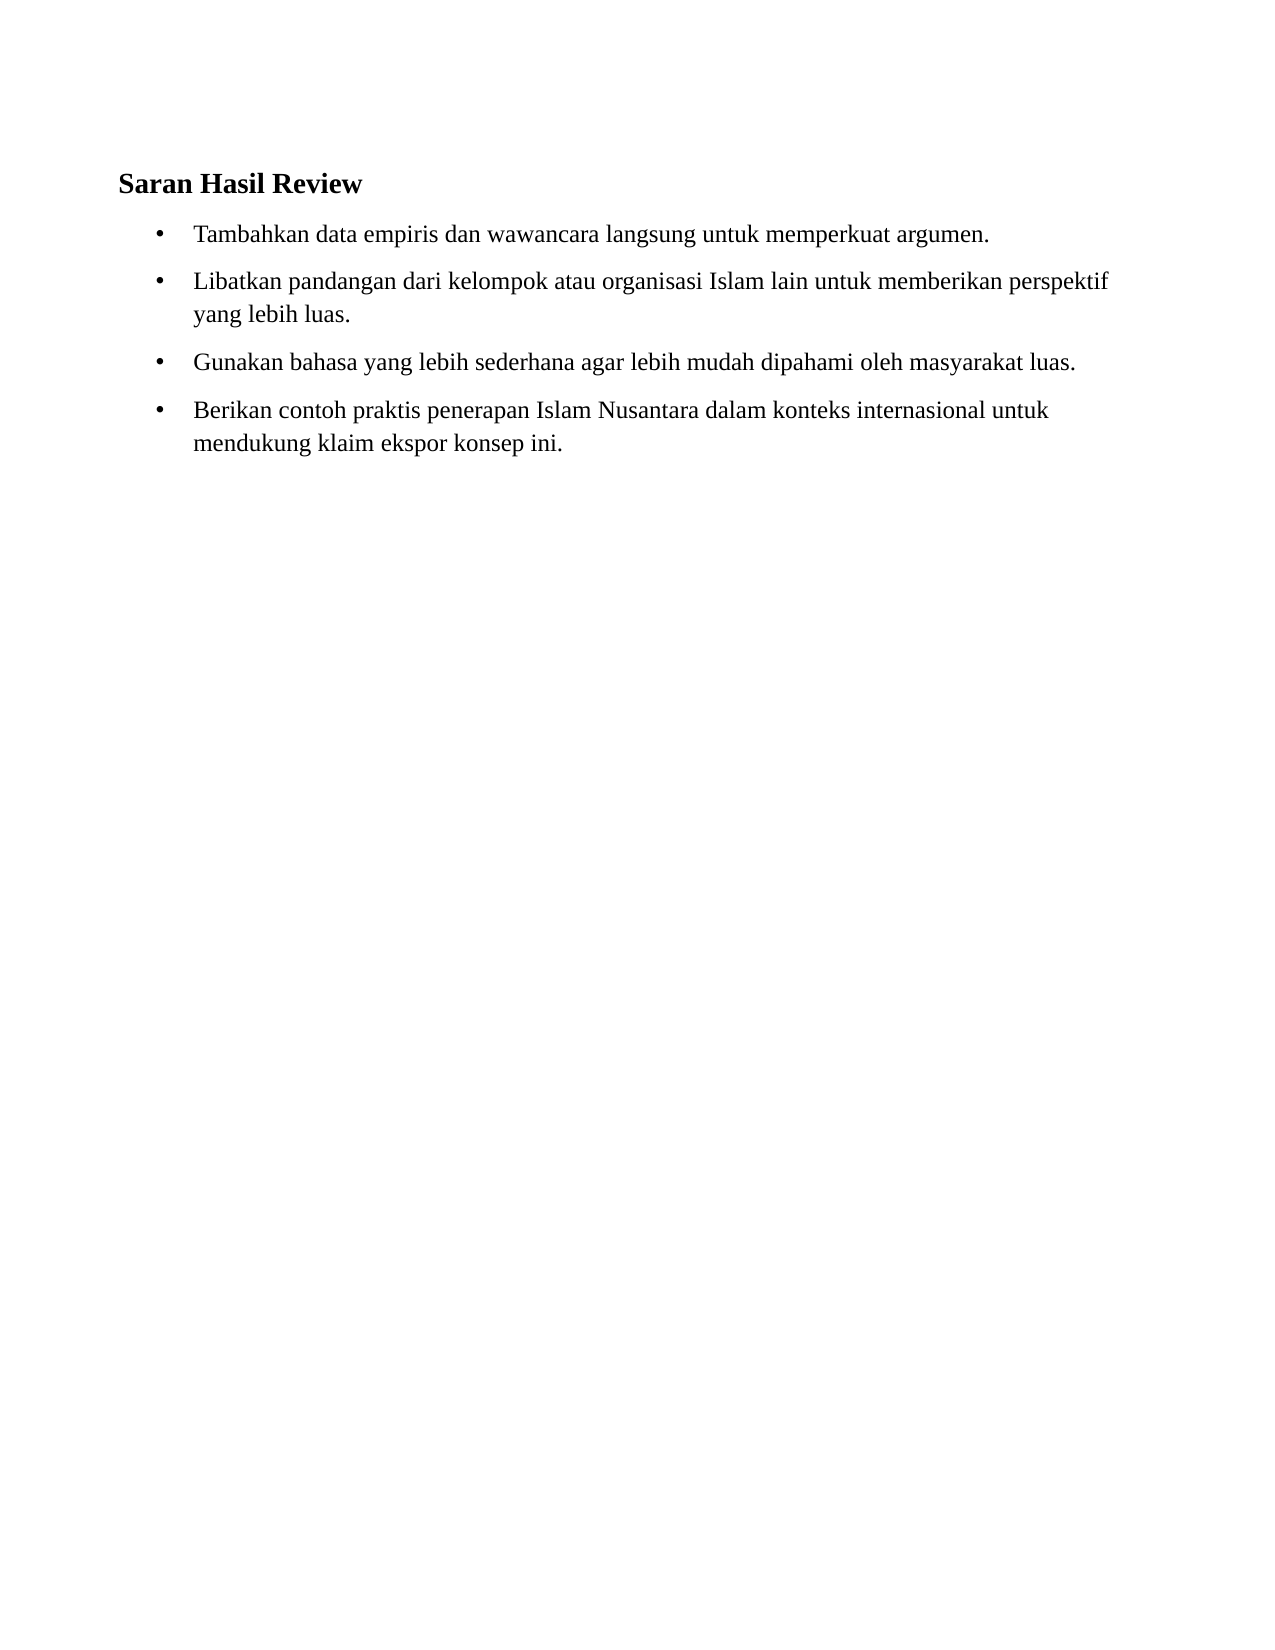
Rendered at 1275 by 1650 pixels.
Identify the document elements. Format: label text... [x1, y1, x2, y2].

list Gunakan bahasa yang lebih sederhana agar lebih mudah dipahami oleh masyarakat luas. [156, 347, 1157, 376]
list Berikan contoh praktis penerapan Islam Nusantara dalam konteks internasional untuk mendukung klaim ekspor konsep ini. [156, 395, 1157, 456]
text Saran Hasil Review [118, 166, 1157, 199]
list Tambahkan data empiris dan wawancara langsung untuk memperkuat argumen. [156, 219, 1157, 248]
list Libatkan pandangan dari kelompok atau organisasi Islam lain untuk memberikan perspektif yang lebih luas. [156, 266, 1157, 328]
